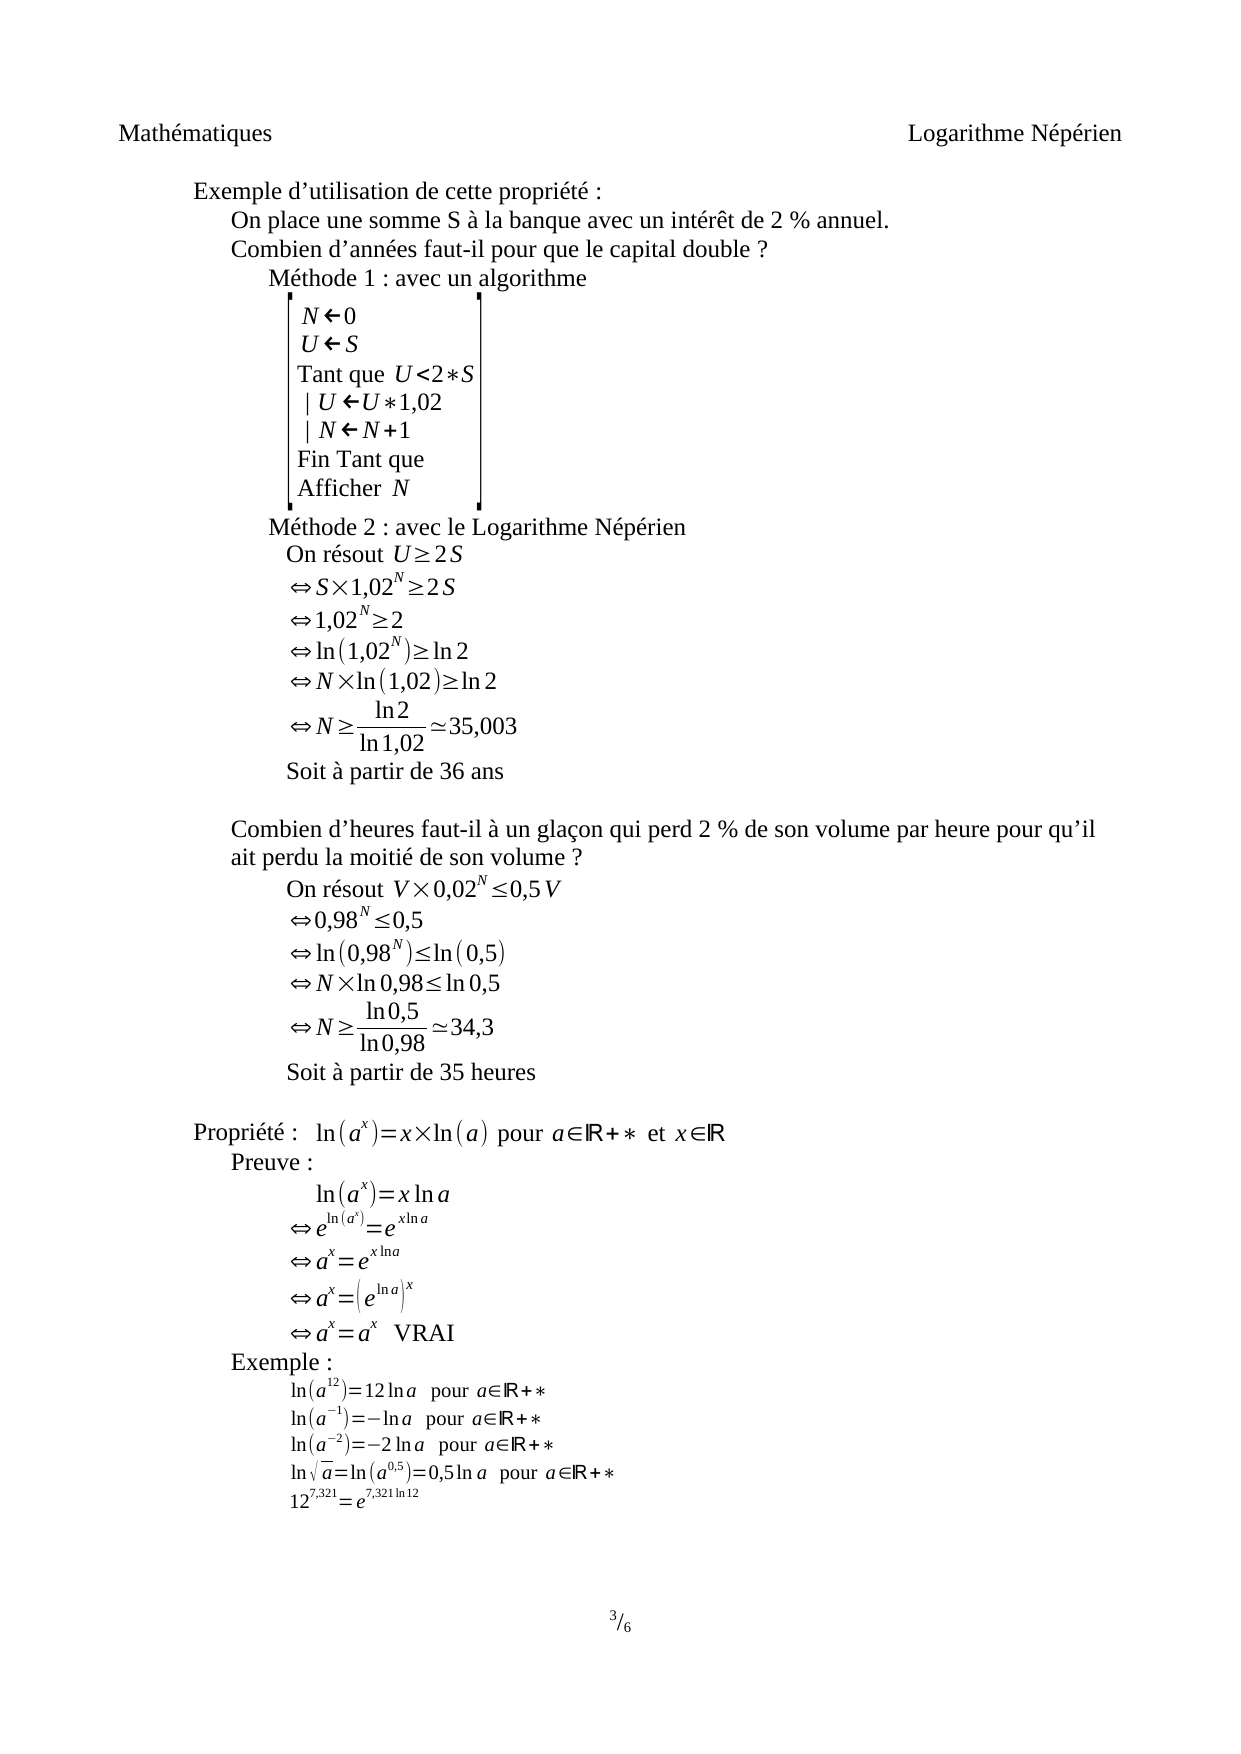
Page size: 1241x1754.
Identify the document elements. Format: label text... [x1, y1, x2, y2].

list Propriété : [156, 1114, 1122, 1147]
list Combien d’heures faut-il à un glaçon qui perd 2 % de son volume par heure pour qu’il ait perdu la moitié de son volume ? [193, 814, 1122, 871]
list On place une somme S à la banque avec un intérêt de 2 % annuel. [193, 205, 1122, 234]
list Méthode 2 : avec le Logarithme Népérien [231, 512, 1122, 541]
list Combien d’années faut-il pour que le capital double ? [193, 234, 1122, 263]
list Exemple : [193, 1347, 1122, 1375]
list Méthode 1 : avec un algorithme [231, 263, 1122, 291]
list Preuve : [193, 1147, 1122, 1175]
list Exemple d’utilisation de cette propriété : [156, 176, 1122, 205]
